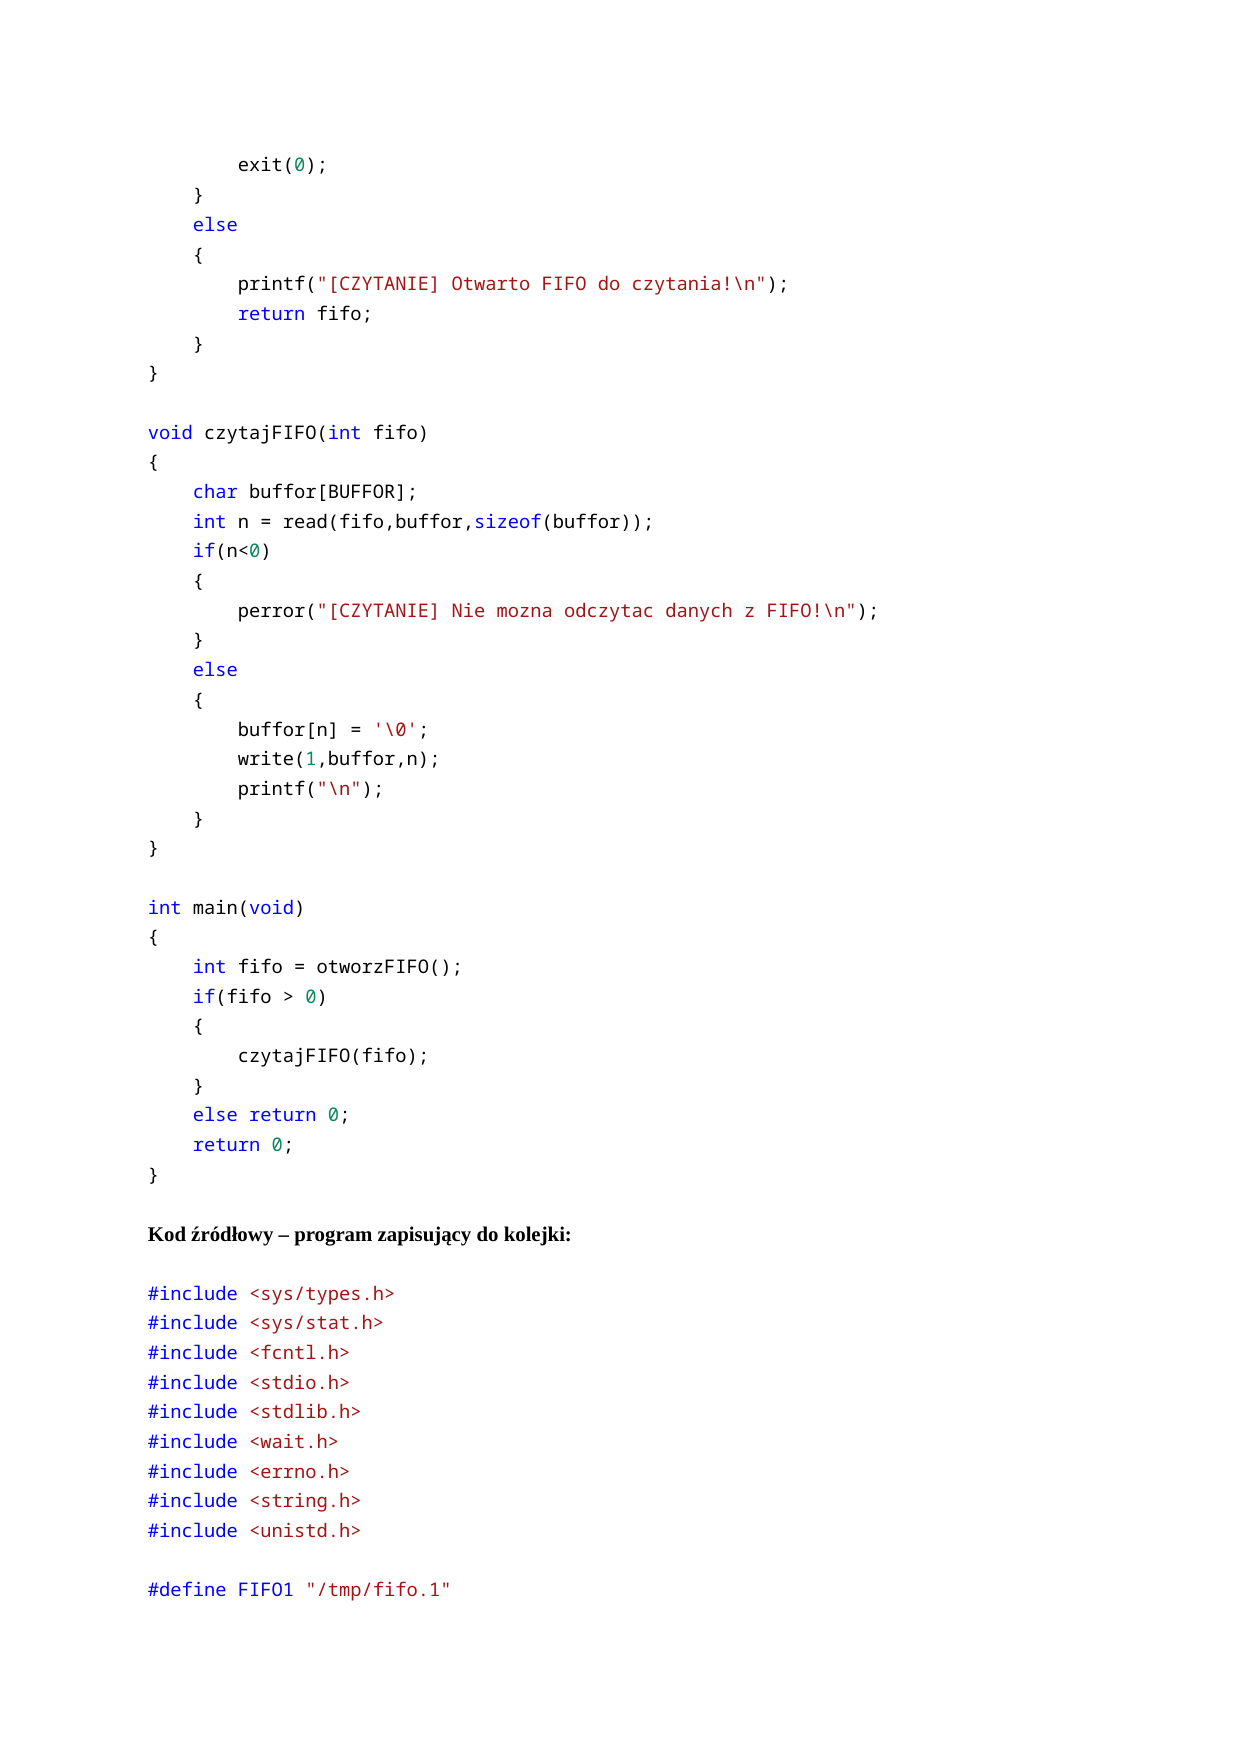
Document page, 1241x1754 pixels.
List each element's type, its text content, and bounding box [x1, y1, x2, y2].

text #include <sys/stat.h> [148, 1305, 1093, 1335]
text { [148, 919, 1093, 949]
text #include <errno.h> [148, 1454, 1093, 1483]
text #include <wait.h> [148, 1424, 1093, 1454]
text #include <fcntl.h> [148, 1335, 1093, 1365]
text } [148, 801, 1093, 830]
text printf("[CZYTANIE] Otwarto FIFO do czytania!\n"); [148, 266, 1093, 296]
text Kod źródłowy – program zapisujący do kolejki: [148, 1216, 1093, 1246]
text #include <stdlib.h> [148, 1394, 1093, 1424]
text #include <sys/types.h> [148, 1276, 1093, 1305]
text } [148, 623, 1093, 652]
text { [148, 563, 1093, 593]
text { [148, 444, 1093, 474]
text #include <string.h> [148, 1483, 1093, 1513]
text czytajFIFO(fifo); [148, 1038, 1093, 1068]
text void czytajFIFO(int fifo) [148, 415, 1093, 444]
text perror("[CZYTANIE] Nie mozna odczytac danych z FIFO!\n"); [148, 593, 1093, 623]
text write(1,buffor,n); [148, 741, 1093, 771]
text exit(0); [148, 148, 1093, 177]
text printf("\n"); [148, 771, 1093, 801]
text else return 0; [148, 1098, 1093, 1127]
text { [148, 237, 1093, 266]
text if(fifo > 0) [148, 979, 1093, 1008]
text { [148, 682, 1093, 712]
text int n = read(fifo,buffor,sizeof(buffor)); [148, 504, 1093, 533]
text int main(void) [148, 890, 1093, 919]
text #include <unistd.h> [148, 1513, 1093, 1543]
text if(n<0) [148, 533, 1093, 563]
text return 0; [148, 1127, 1093, 1157]
text else [148, 652, 1093, 682]
text buffor[n] = '\0'; [148, 712, 1093, 741]
text else [148, 207, 1093, 237]
text } [148, 830, 1093, 860]
text return fifo; [148, 296, 1093, 326]
text } [148, 1157, 1093, 1187]
text } [148, 355, 1093, 385]
text { [148, 1008, 1093, 1038]
text } [148, 326, 1093, 355]
text int fifo = otworzFIFO(); [148, 949, 1093, 979]
text #include <stdio.h> [148, 1365, 1093, 1394]
text #define FIFO1 "/tmp/fifo.1" [148, 1573, 1093, 1602]
text } [148, 1068, 1093, 1098]
text char buffor[BUFFOR]; [148, 474, 1093, 504]
text } [148, 177, 1093, 207]
